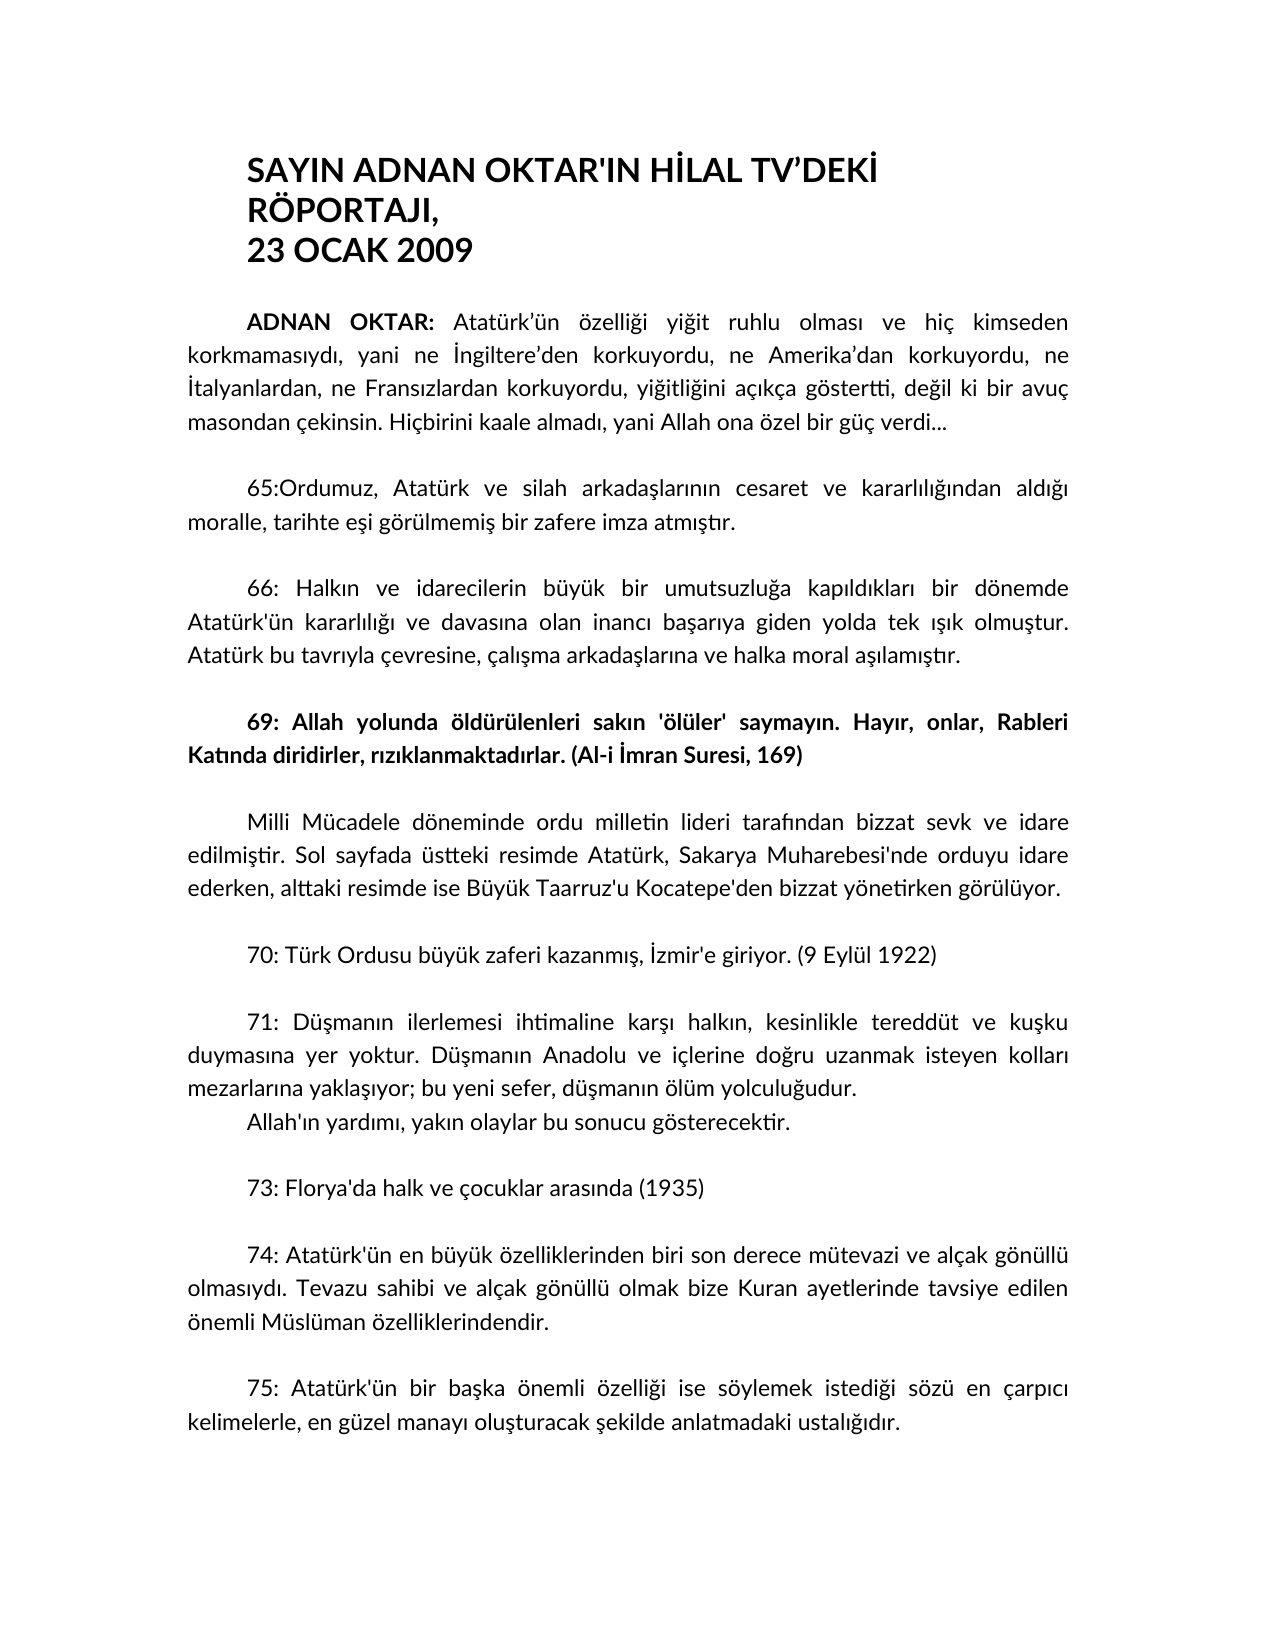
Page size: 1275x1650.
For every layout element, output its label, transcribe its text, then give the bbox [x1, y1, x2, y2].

text ADNAN OKTAR: Atatürk’ün özelliği yiğit ruhlu olması ve hiç kimseden korkmamasıydı, yani ne İngiltere’den korkuyordu, ne Amerika’dan korkuyordu, ne İtalyanlardan, ne Fransızlardan korkuyordu, yiğitliğini açıkça göstertti, değil ki bir avuç masondan çekinsin. Hiçbirini kaale almadı, yani Allah ona özel bir güç verdi... [187, 303, 1070, 437]
text 73: Florya'da halk ve çocuklar arasında (1935) [187, 1170, 1070, 1203]
text 23 OCAK 2009 [187, 230, 1070, 270]
text 75: Atatürk'ün bir başka önemli özelliği ise söylemek istediği sözü en çarpıcı kelimelerle, en güzel manayı oluşturacak şekilde anlatmadaki ustalığıdır. [187, 1370, 1070, 1437]
text Milli Mücadele döneminde ordu milletin lideri tarafından bizzat sevk ve idare edilmiştir. Sol sayfada üstteki resimde Atatürk, Sakarya Muharebesi'nde orduyu idare ederken, alttaki resimde ise Büyük Taarruz'u Kocatepe'den bizzat yönetirken görülüyor. [187, 803, 1070, 903]
text 69: Allah yolunda öldürülenleri sakın 'ölüler' saymayın. Hayır, onlar, Rableri Katında diridirler, rızıklanmaktadırlar. (Al-i İmran Suresi, 169) [187, 703, 1070, 770]
text 66: Halkın ve idarecilerin büyük bir umutsuzluğa kapıldıkları bir dönemde Atatürk'ün kararlılığı ve davasına olan inancı başarıya giden yolda tek ışık olmuştur. Atatürk bu tavrıyla çevresine, çalışma arkadaşlarına ve halka moral aşılamıştır. [187, 570, 1070, 670]
text Allah'ın yardımı, yakın olaylar bu sonucu gösterecektir. [187, 1103, 1070, 1137]
text 74: Atatürk'ün en büyük özelliklerinden biri son derece mütevazi ve alçak gönüllü olmasıydı. Tevazu sahibi ve alçak gönüllü olmak bize Kuran ayetlerinde tavsiye edilen önemli Müslüman özelliklerindendir. [187, 1237, 1070, 1337]
text 65:Ordumuz, Atatürk ve silah arkadaşlarının cesaret ve kararlılığından aldığı moralle, tarihte eşi görülmemiş bir zafere imza atmıştır. [187, 470, 1070, 537]
text RÖPORTAJI, [187, 190, 1070, 230]
text 71: Düşmanın ilerlemesi ihtimaline karşı halkın, kesinlikle tereddüt ve kuşku duymasına yer yoktur. Düşmanın Anadolu ve içlerine doğru uzanmak isteyen kolları mezarlarına yaklaşıyor; bu yeni sefer, düşmanın ölüm yolculuğudur. [187, 1003, 1070, 1103]
text SAYIN ADNAN OKTAR'IN HİLAL TV’DEKİ [187, 150, 1070, 190]
text 70: Türk Ordusu büyük zaferi kazanmış, İzmir'e giriyor. (9 Eylül 1922) [187, 937, 1070, 970]
